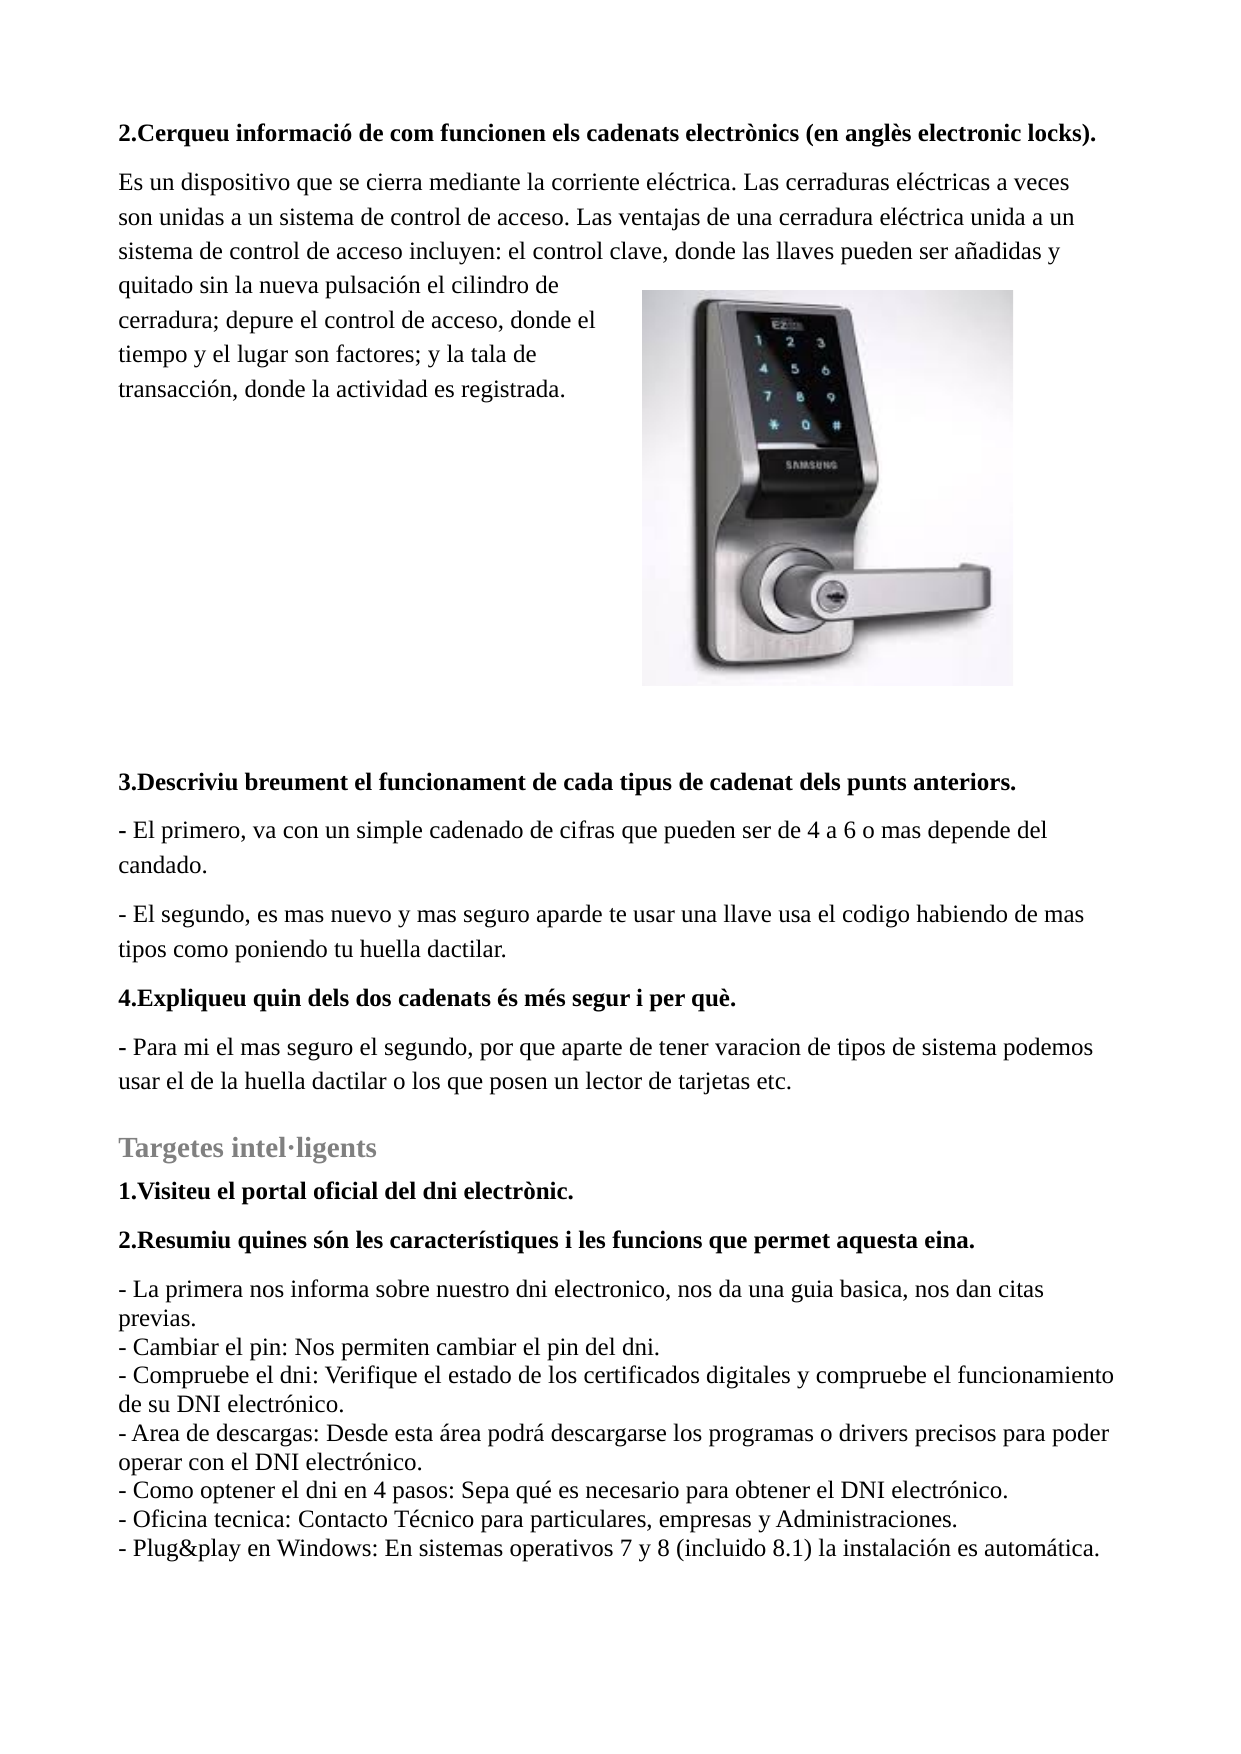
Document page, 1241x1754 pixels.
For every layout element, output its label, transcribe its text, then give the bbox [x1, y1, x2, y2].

text - Como optener el dni en 4 pasos: Sepa qué es necesario para obtener el DNI electrónico. [118, 1475, 1122, 1504]
picture [642, 290, 1014, 686]
text - Plug&play en Windows: En sistemas operativos 7 y 8 (incluido 8.1) la instalación es automática. [118, 1533, 1122, 1562]
text 2.Resumiu quines són les característiques i les funcions que permet aquesta eina. [118, 1225, 1122, 1254]
text - Compruebe el dni: Verifique el estado de los certificados digitales y compruebe el funcionamiento de su DNI electrónico. [118, 1360, 1122, 1418]
text Es un dispositivo que se cierra mediante la corriente eléctrica. Las cerraduras eléctricas a veces son unidas a un sistema de control de acceso. Las ventajas de una cerradura eléctrica unida a un sistema de control de acceso incluyen: el control clave, donde las llaves pueden ser añadidas y quitado sin la nueva pulsación el cilindro de cerradura; depure el control de acceso, donde el tiempo y el lugar son factores; y la tala de transacción, donde la actividad es registrada. [118, 167, 1122, 403]
subtitle Targetes intel·ligents [118, 1130, 1122, 1163]
text 3.Descriviu breument el funcionament de cada tipus de cadenat dels punts anteriors. [118, 767, 1122, 795]
text - Oficina tecnica: Contacto Técnico para particulares, empresas y Administraciones. [118, 1504, 1122, 1533]
text - El segundo, es mas nuevo y mas seguro aparde te usar una llave usa el codigo habiendo de mas tipos como poniendo tu huella dactilar. [118, 899, 1122, 962]
text 1.Visiteu el portal oficial del dni electrònic. [118, 1176, 1122, 1205]
text - La primera nos informa sobre nuestro dni electronico, nos da una guia basica, nos dan citas previas. [118, 1274, 1122, 1332]
text - Para mi el mas seguro el segundo, por que aparte de tener varacion de tipos de sistema podemos usar el de la huella dactilar o los que posen un lector de tarjetas etc. [118, 1032, 1122, 1095]
text 4.Expliqueu quin dels dos cadenats és més segur i per què. [118, 983, 1122, 1011]
text - El primero, va con un simple cadenado de cifras que pueden ser de 4 a 6 o mas depende del candado. [118, 816, 1122, 879]
text 2.Cerqueu informació de com funcionen els cadenats electrònics (en anglès electronic locks). [118, 118, 1122, 147]
text - Cambiar el pin: Nos permiten cambiar el pin del dni. [118, 1332, 1122, 1360]
text - Area de descargas: Desde esta área podrá descargarse los programas o drivers precisos para poder operar con el DNI electrónico. [118, 1418, 1122, 1475]
